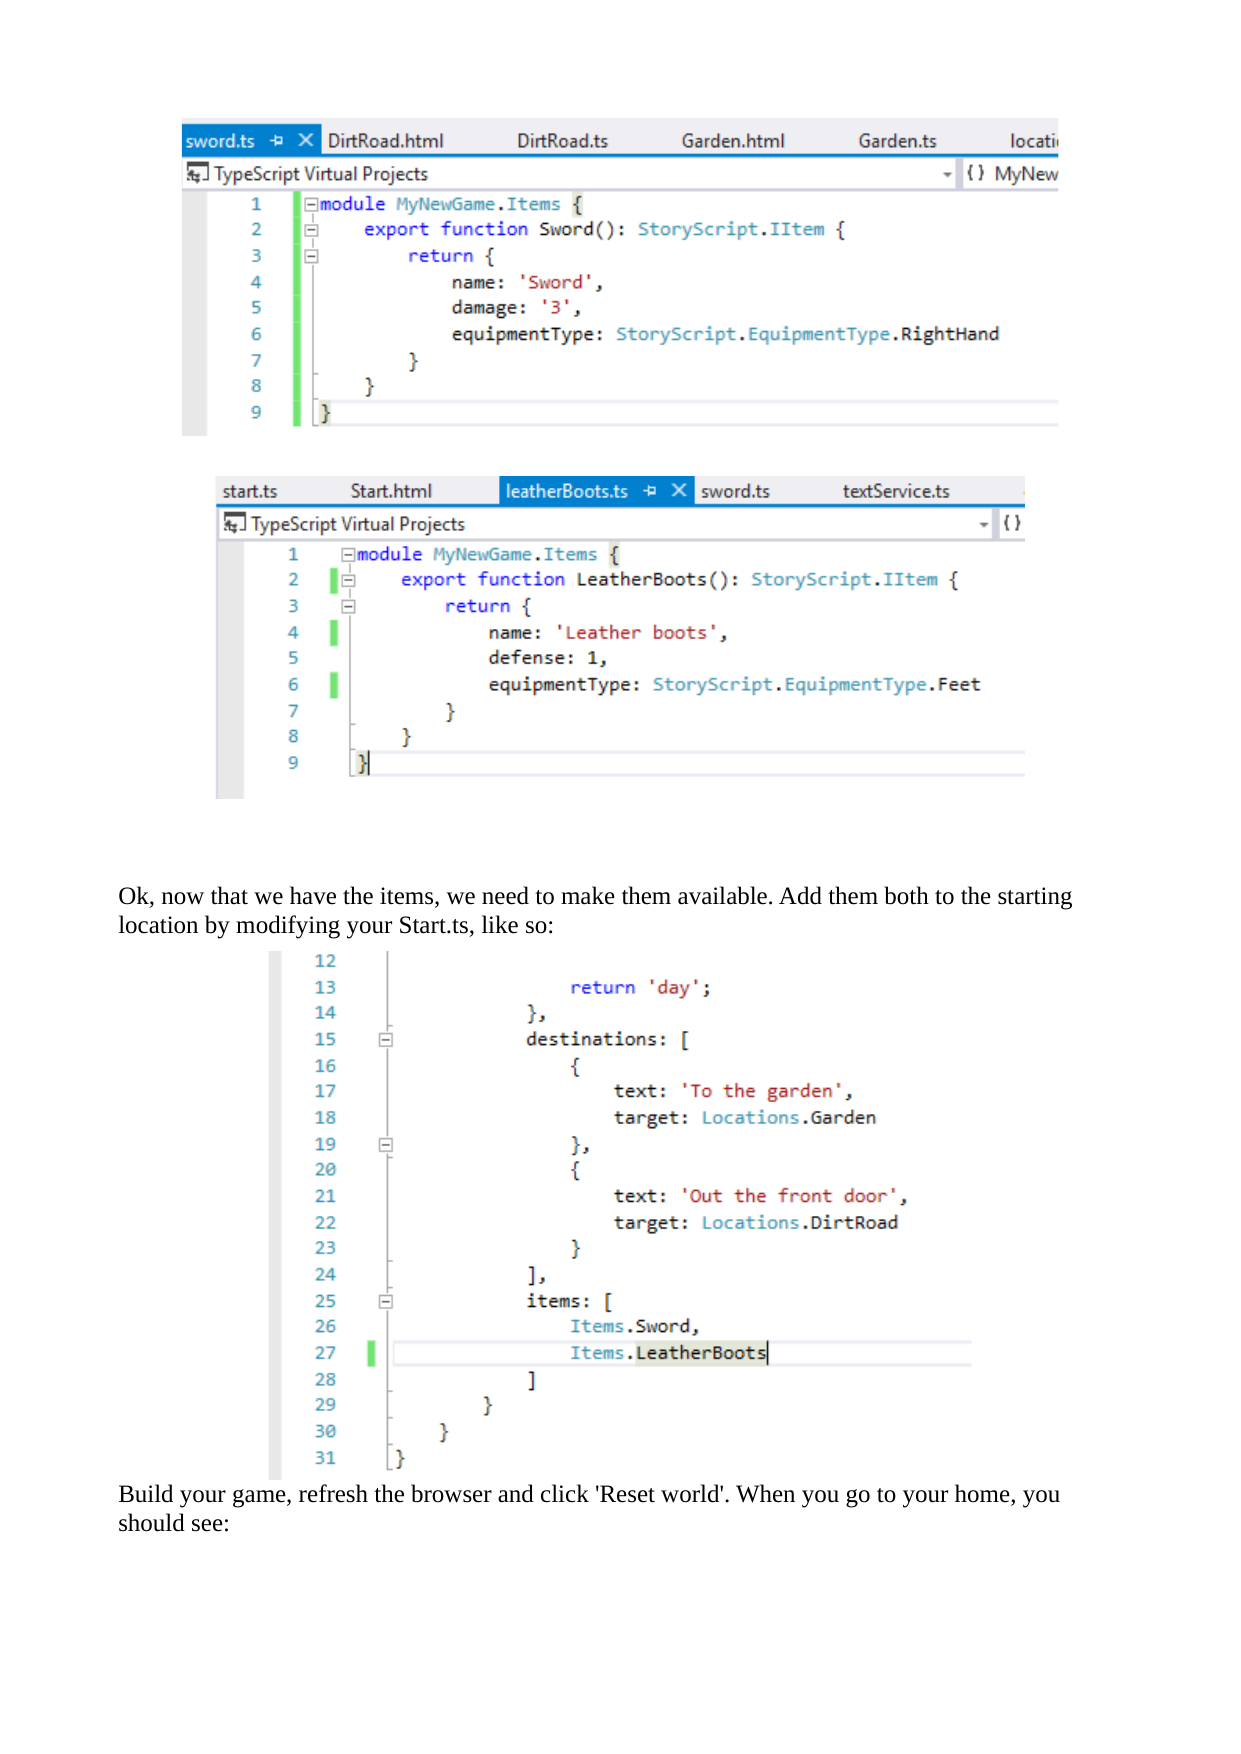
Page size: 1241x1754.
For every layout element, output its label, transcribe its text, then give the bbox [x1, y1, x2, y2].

text Build your game, refresh the browser and click 'Reset world'. When you go to your home, you should see: [118, 1248, 1122, 1537]
text Ok, now that we have the items, we need to make them available. Add them both to the starting location by modifying your Start.ts, like so: [118, 881, 1122, 938]
picture [268, 951, 972, 1480]
picture [215, 476, 1025, 799]
picture [181, 118, 1059, 436]
